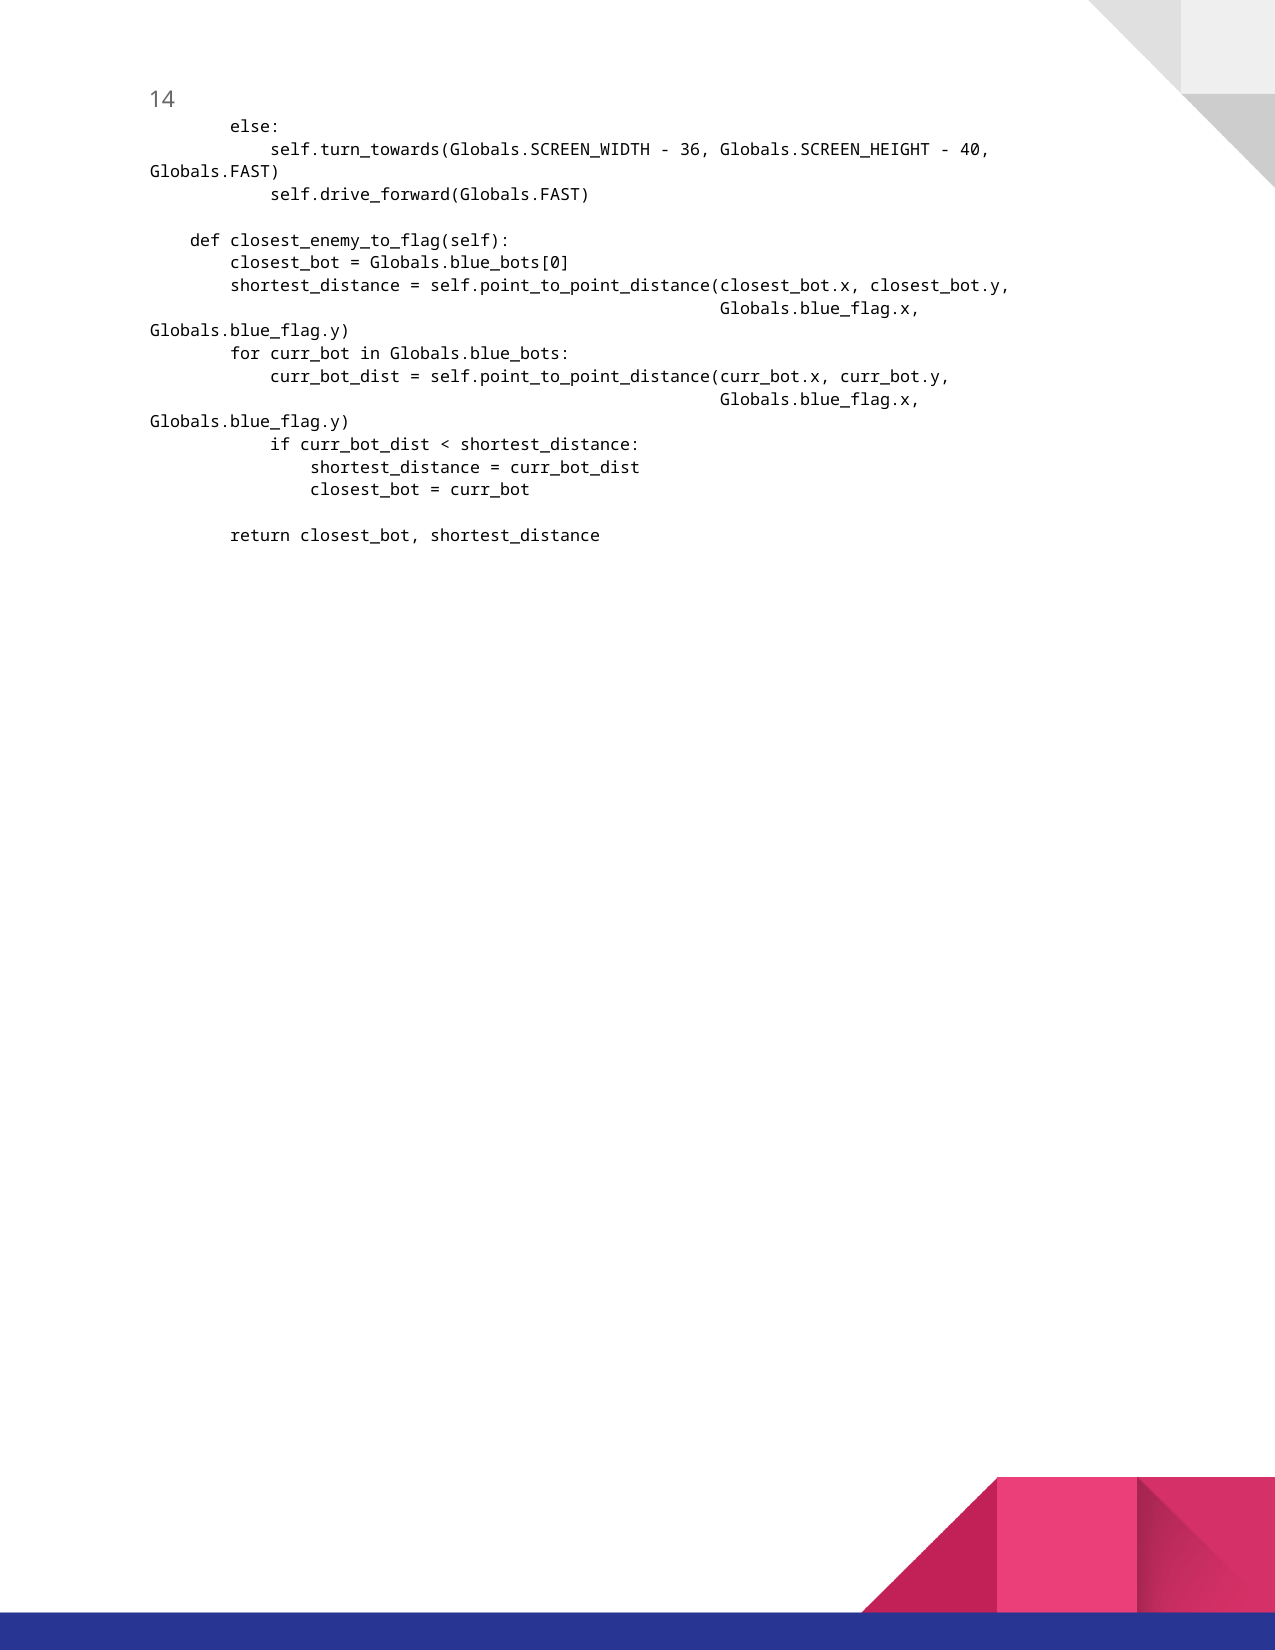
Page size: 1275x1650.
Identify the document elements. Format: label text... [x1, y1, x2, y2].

text else: [150, 114, 1125, 137]
picture [1087, 0, 1275, 188]
text closest_bot = Globals.blue_bots[0] [150, 251, 1125, 273]
text self.turn_towards(Globals.SCREEN_WIDTH - 36, Globals.SCREEN_HEIGHT - 40, Globals.FAST) [150, 137, 1125, 183]
text def closest_enemy_to_flag(self): [150, 228, 1125, 251]
text Globals.blue_flag.x, Globals.blue_flag.y) [150, 387, 1125, 432]
text self.drive_forward(Globals.FAST) [150, 183, 1125, 205]
text return closest_bot, shortest_distance [150, 523, 1125, 546]
text if curr_bot_dist < shortest_distance: [150, 432, 1125, 455]
text for curr_bot in Globals.blue_bots: [150, 342, 1125, 364]
text closest_bot = curr_bot [150, 478, 1125, 501]
text Globals.blue_flag.x, Globals.blue_flag.y) [150, 296, 1125, 342]
text shortest_distance = curr_bot_dist [150, 455, 1125, 478]
picture [0, 1476, 1275, 1650]
text curr_bot_dist = self.point_to_point_distance(curr_bot.x, curr_bot.y, [150, 364, 1125, 387]
text shortest_distance = self.point_to_point_distance(closest_bot.x, closest_bot.y, [150, 273, 1125, 296]
